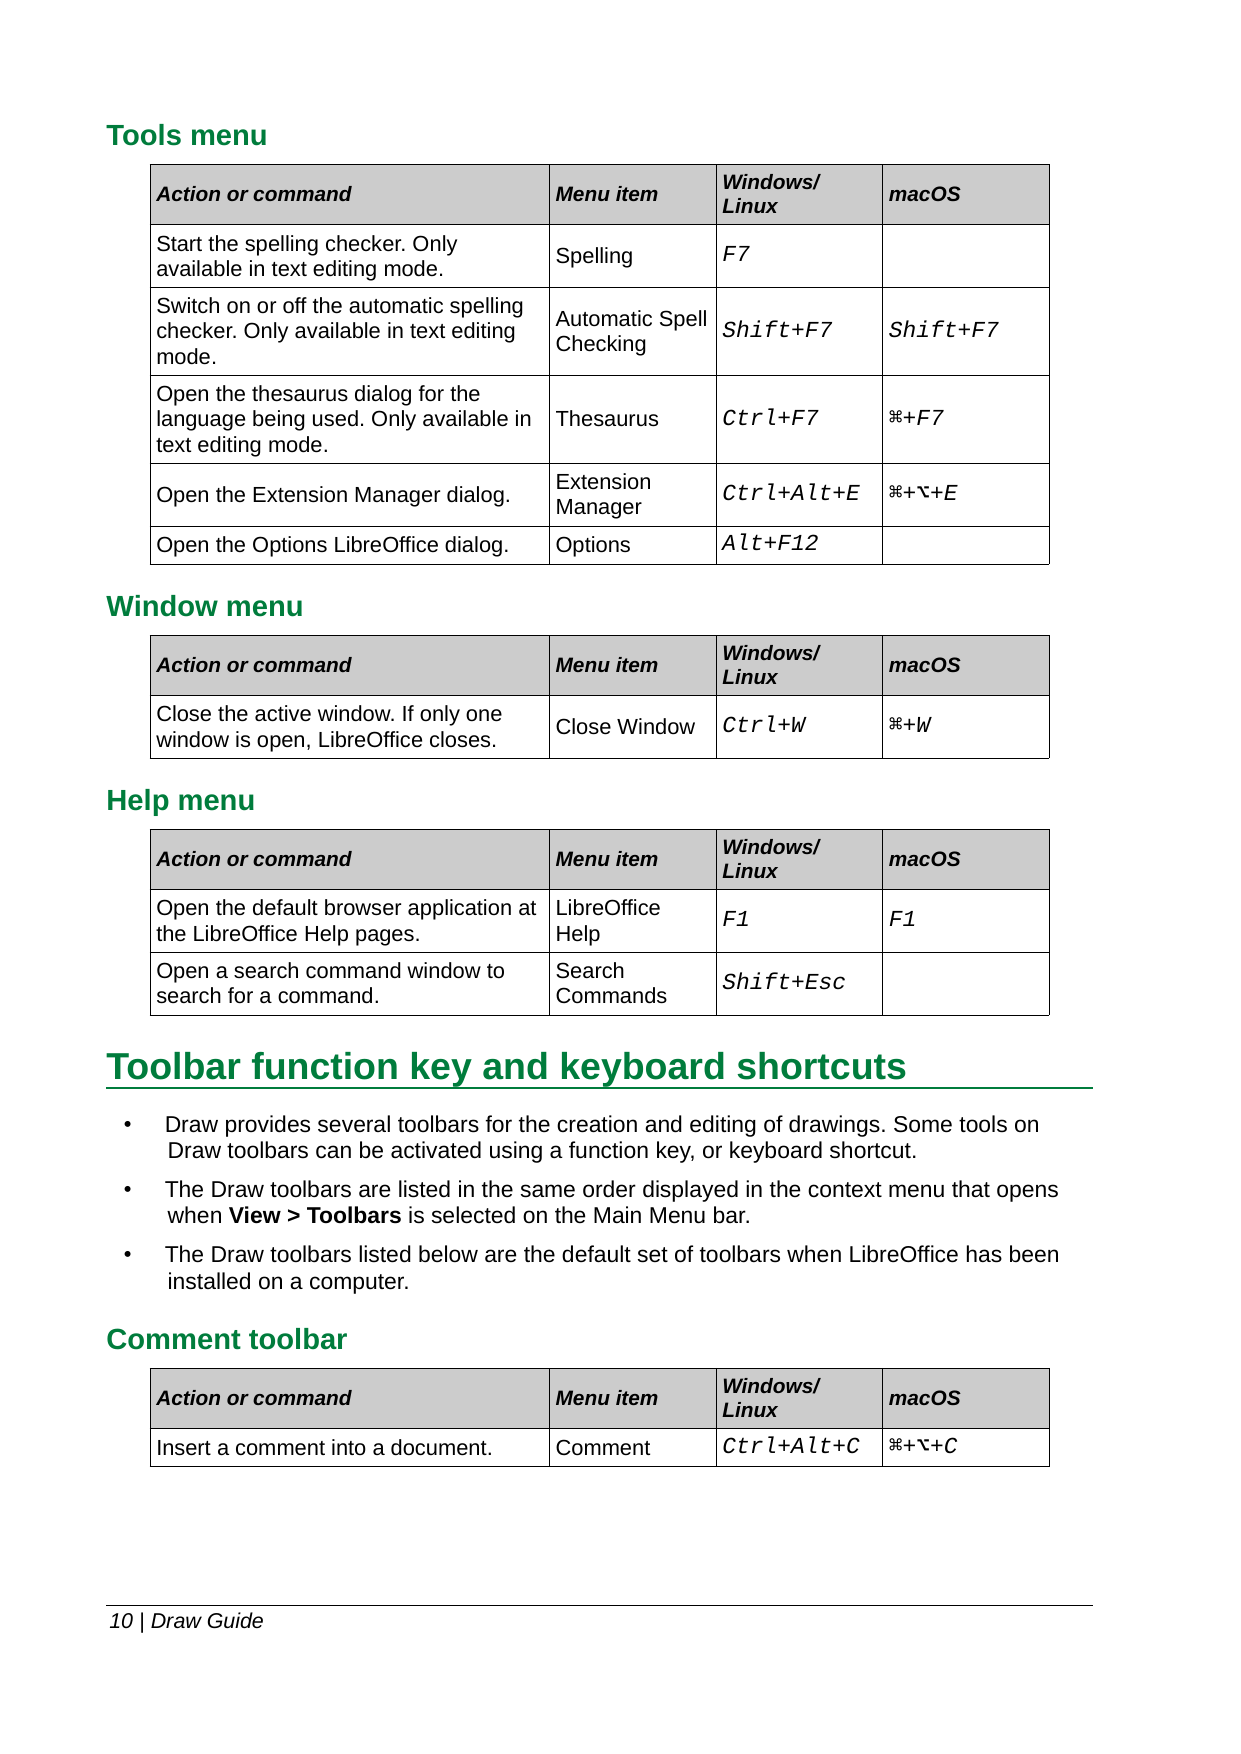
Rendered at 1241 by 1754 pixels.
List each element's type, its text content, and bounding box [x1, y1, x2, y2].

table_cell Ctrl+W [717, 696, 882, 758]
table_cell Search Commands [550, 953, 716, 1015]
list The Draw toolbars listed below are the default set of toolbars when LibreOffice has been installed on a computer. [121, 1238, 1093, 1297]
table_cell Open the default browser application at the LibreOffice Help pages. [151, 890, 549, 952]
table_cell Automatic Spell Checking [550, 288, 716, 375]
table_cell Start the spelling checker. Only available in text editing mode. [151, 225, 549, 287]
table_cell [883, 527, 1049, 564]
table_header Menu item [550, 1369, 716, 1428]
table_header Action or command [151, 165, 549, 224]
table_cell Shift+F7 [883, 288, 1049, 375]
table_cell Thesaurus [550, 376, 716, 463]
table_cell Comment [550, 1429, 716, 1466]
table_cell Close the active window. If only one window is open, LibreOffice closes. [151, 696, 549, 758]
table_cell Shift+Esc [717, 953, 882, 1015]
table_header Action or command [151, 636, 549, 695]
subtitle Window menu [106, 589, 1093, 622]
table_header Windows/Linux [717, 830, 882, 889]
table_cell Open the Extension Manager dialog. [151, 464, 549, 526]
table_cell F1 [883, 890, 1049, 952]
table_header macOS [883, 165, 1049, 224]
table_cell [883, 225, 1049, 287]
table_cell [883, 953, 1049, 1015]
table_cell Switch on or off the automatic spelling checker. Only available in text editing mode. [151, 288, 549, 375]
table_cell ⌘+⌥+E [883, 464, 1049, 526]
table_cell Spelling [550, 225, 716, 287]
table_header Action or command [151, 830, 549, 889]
table_header Windows/Linux [717, 636, 882, 695]
table_header macOS [883, 636, 1049, 695]
table_cell Shift+F7 [717, 288, 882, 375]
table_cell Options [550, 527, 716, 564]
table_cell Ctrl+Alt+C [717, 1429, 882, 1466]
table_cell LibreOffice Help [550, 890, 716, 952]
table_header Menu item [550, 830, 716, 889]
table_header Menu item [550, 636, 716, 695]
subtitle Tools menu [106, 118, 1093, 152]
table_cell ⌘+F7 [883, 376, 1049, 463]
list Draw provides several toolbars for the creation and editing of drawings. Some tools on Draw toolbars can be activated using a function key, or keyboard shortcut. [121, 1108, 1093, 1163]
table_cell Open the thesaurus dialog for the language being used. Only available in text editing mode. [151, 376, 549, 463]
table_header Menu item [550, 165, 716, 224]
table_cell Ctrl+Alt+E [717, 464, 882, 526]
table_cell Close Window [550, 696, 716, 758]
table_header macOS [883, 830, 1049, 889]
table_cell Open the Options LibreOffice dialog. [151, 527, 549, 564]
table_cell F7 [717, 225, 882, 287]
subtitle Toolbar function key and keyboard shortcuts [106, 1044, 1093, 1087]
table_header Action or command [151, 1369, 549, 1428]
table_header Windows/Linux [717, 1369, 882, 1428]
table_cell Ctrl+F7 [717, 376, 882, 463]
list The Draw toolbars are listed in the same order displayed in the context menu that opens when View > Toolbars is selected on the Main Menu bar. [121, 1173, 1093, 1229]
table_cell Insert a comment into a document. [151, 1429, 549, 1466]
table_cell ⌘+W [883, 696, 1049, 758]
subtitle Comment toolbar [106, 1322, 1093, 1355]
table_header macOS [883, 1369, 1049, 1428]
table_cell Extension Manager [550, 464, 716, 526]
table_cell ⌘+⌥+C [883, 1429, 1049, 1466]
subtitle Help menu [106, 783, 1093, 817]
table_cell Alt+F12 [717, 527, 882, 564]
table_header Windows/Linux [717, 165, 882, 224]
table_cell Open a search command window to search for a command. [151, 953, 549, 1015]
table_cell F1 [717, 890, 882, 952]
